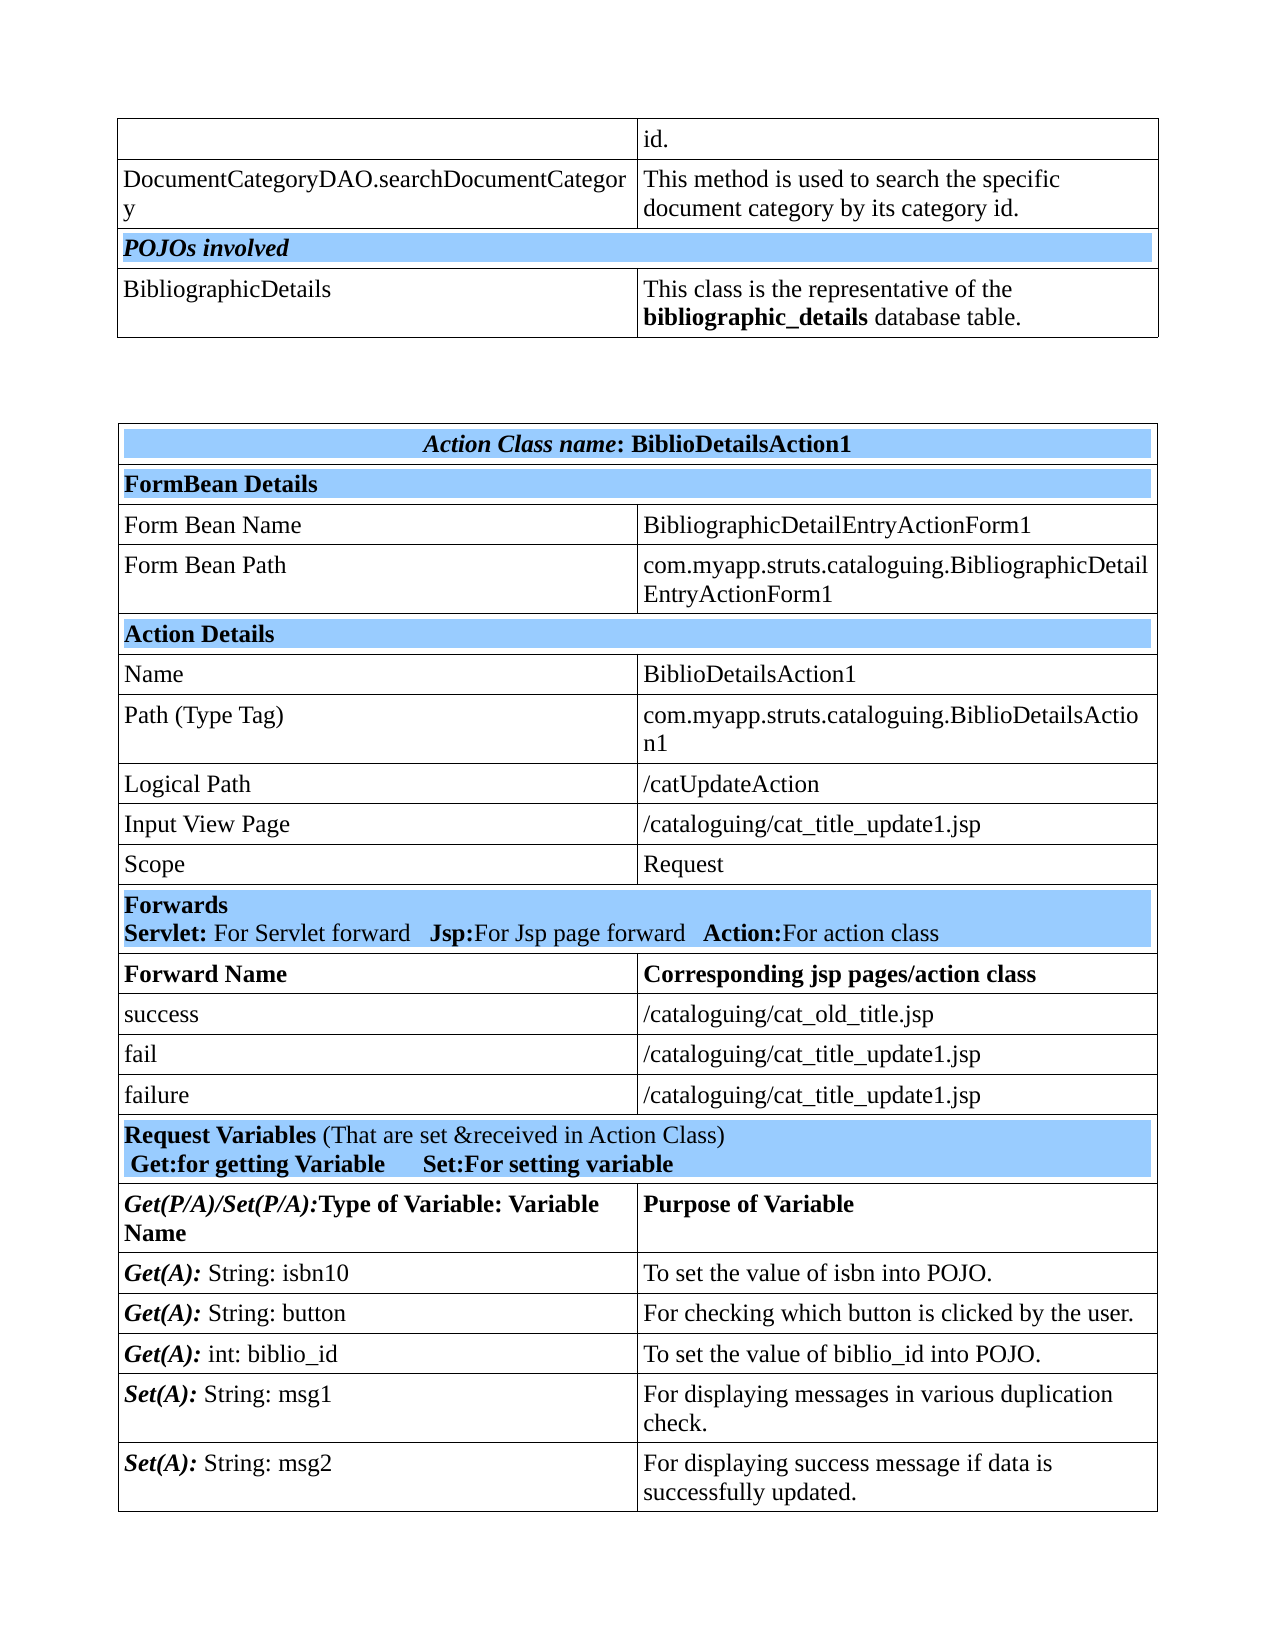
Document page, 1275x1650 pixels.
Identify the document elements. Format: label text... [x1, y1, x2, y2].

table_header Action Class name: BiblioDetailsAction1 [119, 424, 1157, 463]
table_cell This method is used to search the specific document category by its category id. [638, 160, 1158, 227]
table_cell Action Details [119, 614, 1157, 653]
table_cell BiblioDetailsAction1 [638, 655, 1157, 694]
table_cell POJOs involved [118, 229, 1158, 268]
table_cell For checking which button is clicked by the user. [638, 1294, 1157, 1333]
table_cell FormBean Details [119, 465, 1157, 504]
table_cell Input View Page [119, 804, 637, 843]
table_cell [118, 119, 637, 158]
table_cell /cataloguing/cat_title_update1.jsp [638, 1075, 1157, 1114]
table_cell success [119, 994, 637, 1033]
table_cell Set(A): String: msg2 [119, 1443, 637, 1511]
table_cell For displaying success message if data is successfully updated. [638, 1443, 1157, 1511]
table_cell /cataloguing/cat_old_title.jsp [638, 994, 1157, 1033]
table_cell com.myapp.struts.cataloguing.BibliographicDetailEntryActionForm1 [638, 545, 1157, 613]
table_cell Forward Name [119, 954, 637, 993]
table_cell /catUpdateAction [638, 764, 1157, 803]
table_cell DocumentCategoryDAO.searchDocumentCategory [118, 160, 637, 227]
table_cell Form Bean Path [119, 545, 637, 613]
table_cell Request [638, 845, 1157, 884]
table_cell Forwards Servlet: For Servlet forward Jsp:For Jsp page forward Action:For action class [119, 885, 1157, 953]
table_cell Get(A): String: isbn10 [119, 1253, 637, 1293]
table_cell Get(P/A)/Set(P/A):Type of Variable: Variable Name [119, 1184, 637, 1252]
table_cell fail [119, 1035, 637, 1074]
table_cell com.myapp.struts.cataloguing.BiblioDetailsAction1 [638, 695, 1157, 763]
table_cell Path (Type Tag) [119, 695, 637, 763]
table_cell Purpose of Variable [638, 1184, 1157, 1252]
table_cell /cataloguing/cat_title_update1.jsp [638, 804, 1157, 843]
table_cell /cataloguing/cat_title_update1.jsp [638, 1035, 1157, 1074]
table_cell To set the value of isbn into POJO. [638, 1253, 1157, 1293]
table_cell BibliographicDetails [118, 269, 637, 337]
table_cell Scope [119, 845, 637, 884]
table_cell Corresponding jsp pages/action class [638, 954, 1157, 993]
table_cell Form Bean Name [119, 505, 637, 544]
table_cell Get(A): int: biblio_id [119, 1334, 637, 1373]
table_cell Request Variables (That are set &received in Action Class) Get:for getting Variable Set:For setting variable [119, 1115, 1157, 1183]
table_cell failure [119, 1075, 637, 1114]
table_cell For displaying messages in various duplication check. [638, 1374, 1157, 1442]
table_cell This class is the representative of the bibliographic_details database table. [638, 269, 1158, 337]
table_cell id. [638, 119, 1158, 158]
table_cell Name [119, 655, 637, 694]
table_cell BibliographicDetailEntryActionForm1 [638, 505, 1157, 544]
table_cell To set the value of biblio_id into POJO. [638, 1334, 1157, 1373]
table_cell Set(A): String: msg1 [119, 1374, 637, 1442]
table_cell Get(A): String: button [119, 1294, 637, 1333]
table_cell Logical Path [119, 764, 637, 803]
